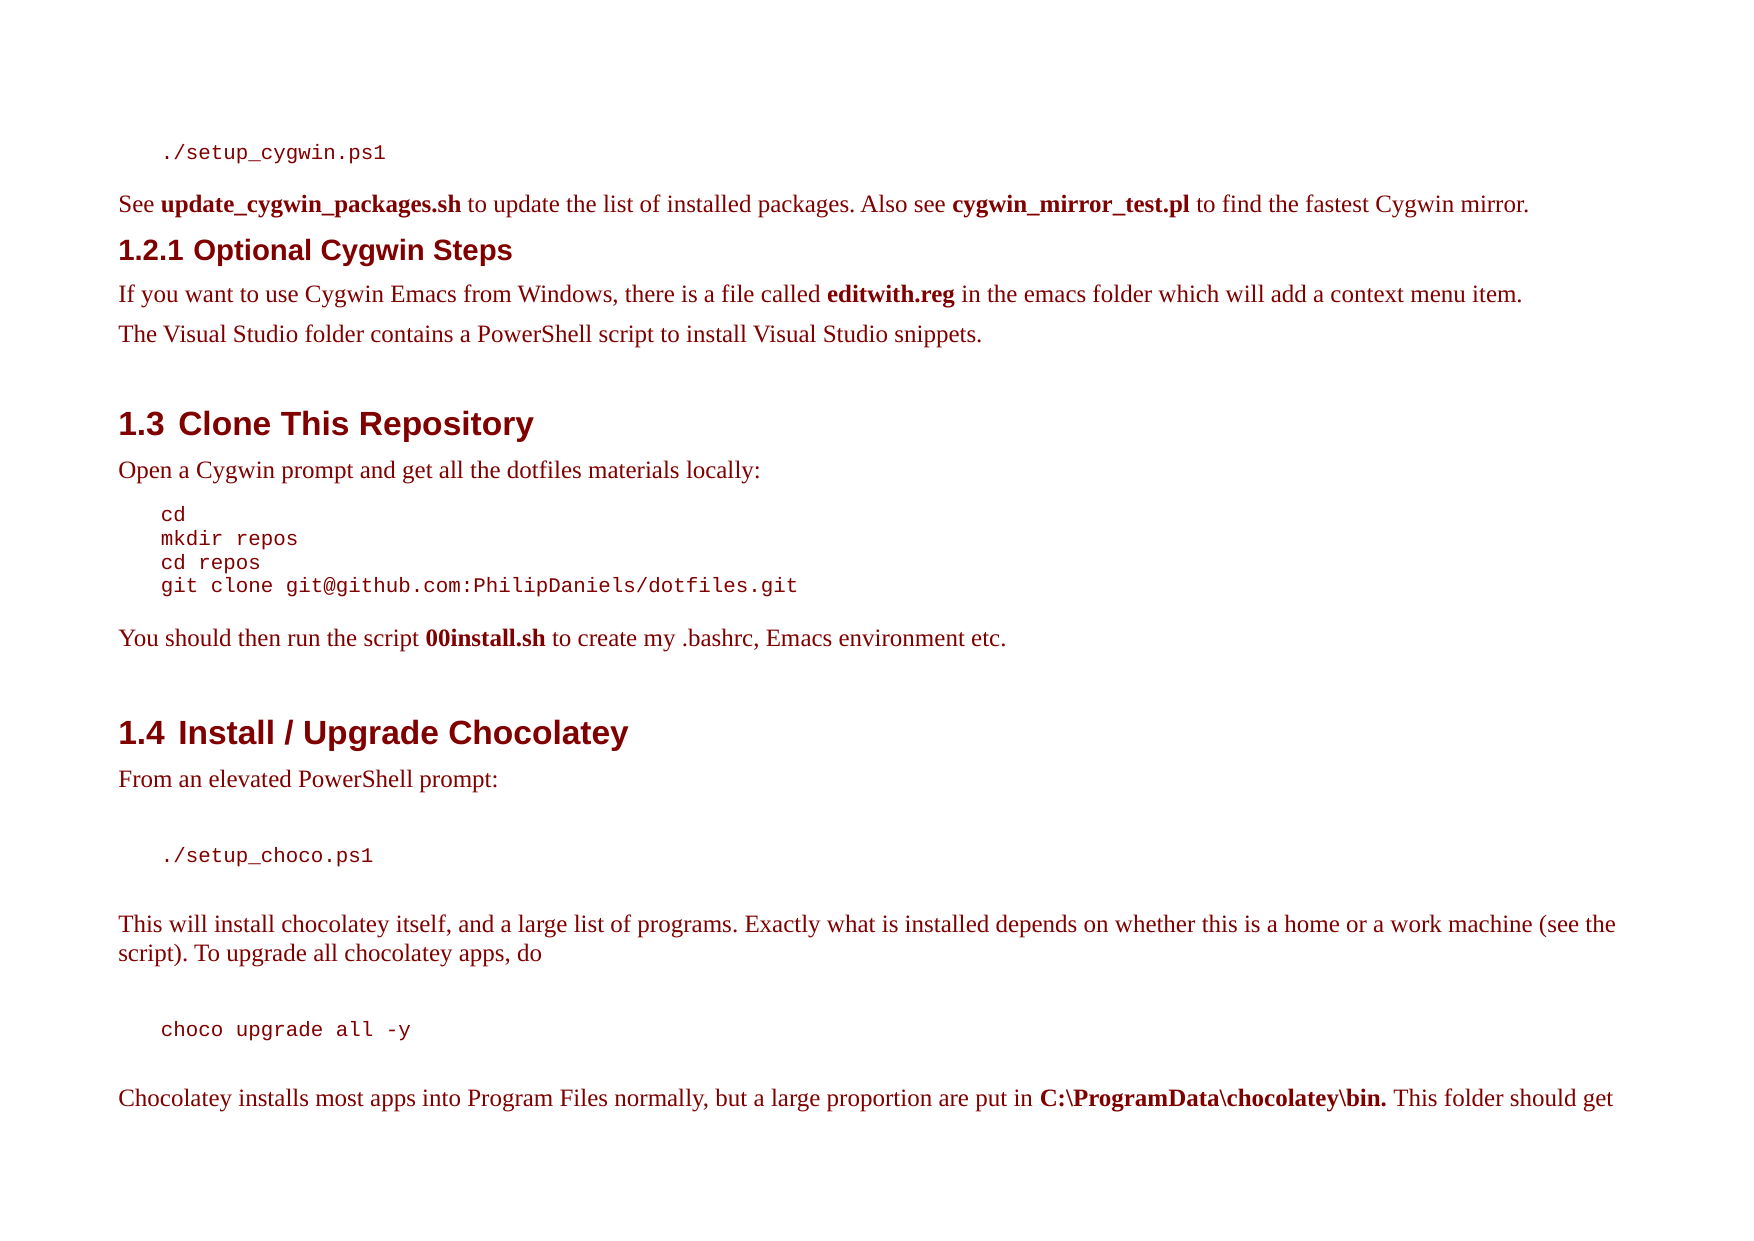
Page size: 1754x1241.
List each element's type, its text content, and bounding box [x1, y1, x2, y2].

text ./setup_cygwin.ps1 [161, 142, 1636, 165]
subtitle Install / Upgrade Chocolatey [118, 713, 1636, 751]
text git clone git@github.com:PhilipDaniels/dotfiles.git [161, 575, 1636, 599]
text cd [161, 504, 1636, 528]
subtitle Optional Cygwin Steps [118, 232, 1636, 266]
text If you want to use Cygwin Emacs from Windows, there is a file called editwith.reg in the emacs folder which will add a context menu item. [118, 279, 1636, 307]
text You should then run the script 00install.sh to create my .bashrc, Emacs environment etc. [118, 623, 1636, 651]
text From an elevated PowerShell prompt: [118, 764, 1636, 793]
text See update_cygwin_packages.sh to update the list of installed packages. Also see cygwin_mirror_test.pl to find the fastest Cygwin mirror. [118, 189, 1636, 218]
text The Visual Studio folder contains a PowerShell script to install Visual Studio snippets. [118, 319, 1636, 348]
subtitle Clone This Repository [118, 404, 1636, 443]
text This will install chocolatey itself, and a large list of programs. Exactly what is installed depends on whether this is a home or a work machine (see the script). To upgrade all chocolatey apps, do [118, 909, 1636, 967]
text mkdir repos [161, 528, 1636, 552]
text choco upgrade all -y [161, 1019, 1636, 1042]
text Open a Cygwin prompt and get all the dotfiles materials locally: [118, 455, 1636, 484]
text ./setup_choco.ps1 [161, 845, 1636, 868]
text cd repos [161, 552, 1636, 575]
text Chocolatey installs most apps into Program Files normally, but a large proportion are put in C:\ProgramData\chocolatey\bin. This folder should get [118, 1083, 1636, 1112]
